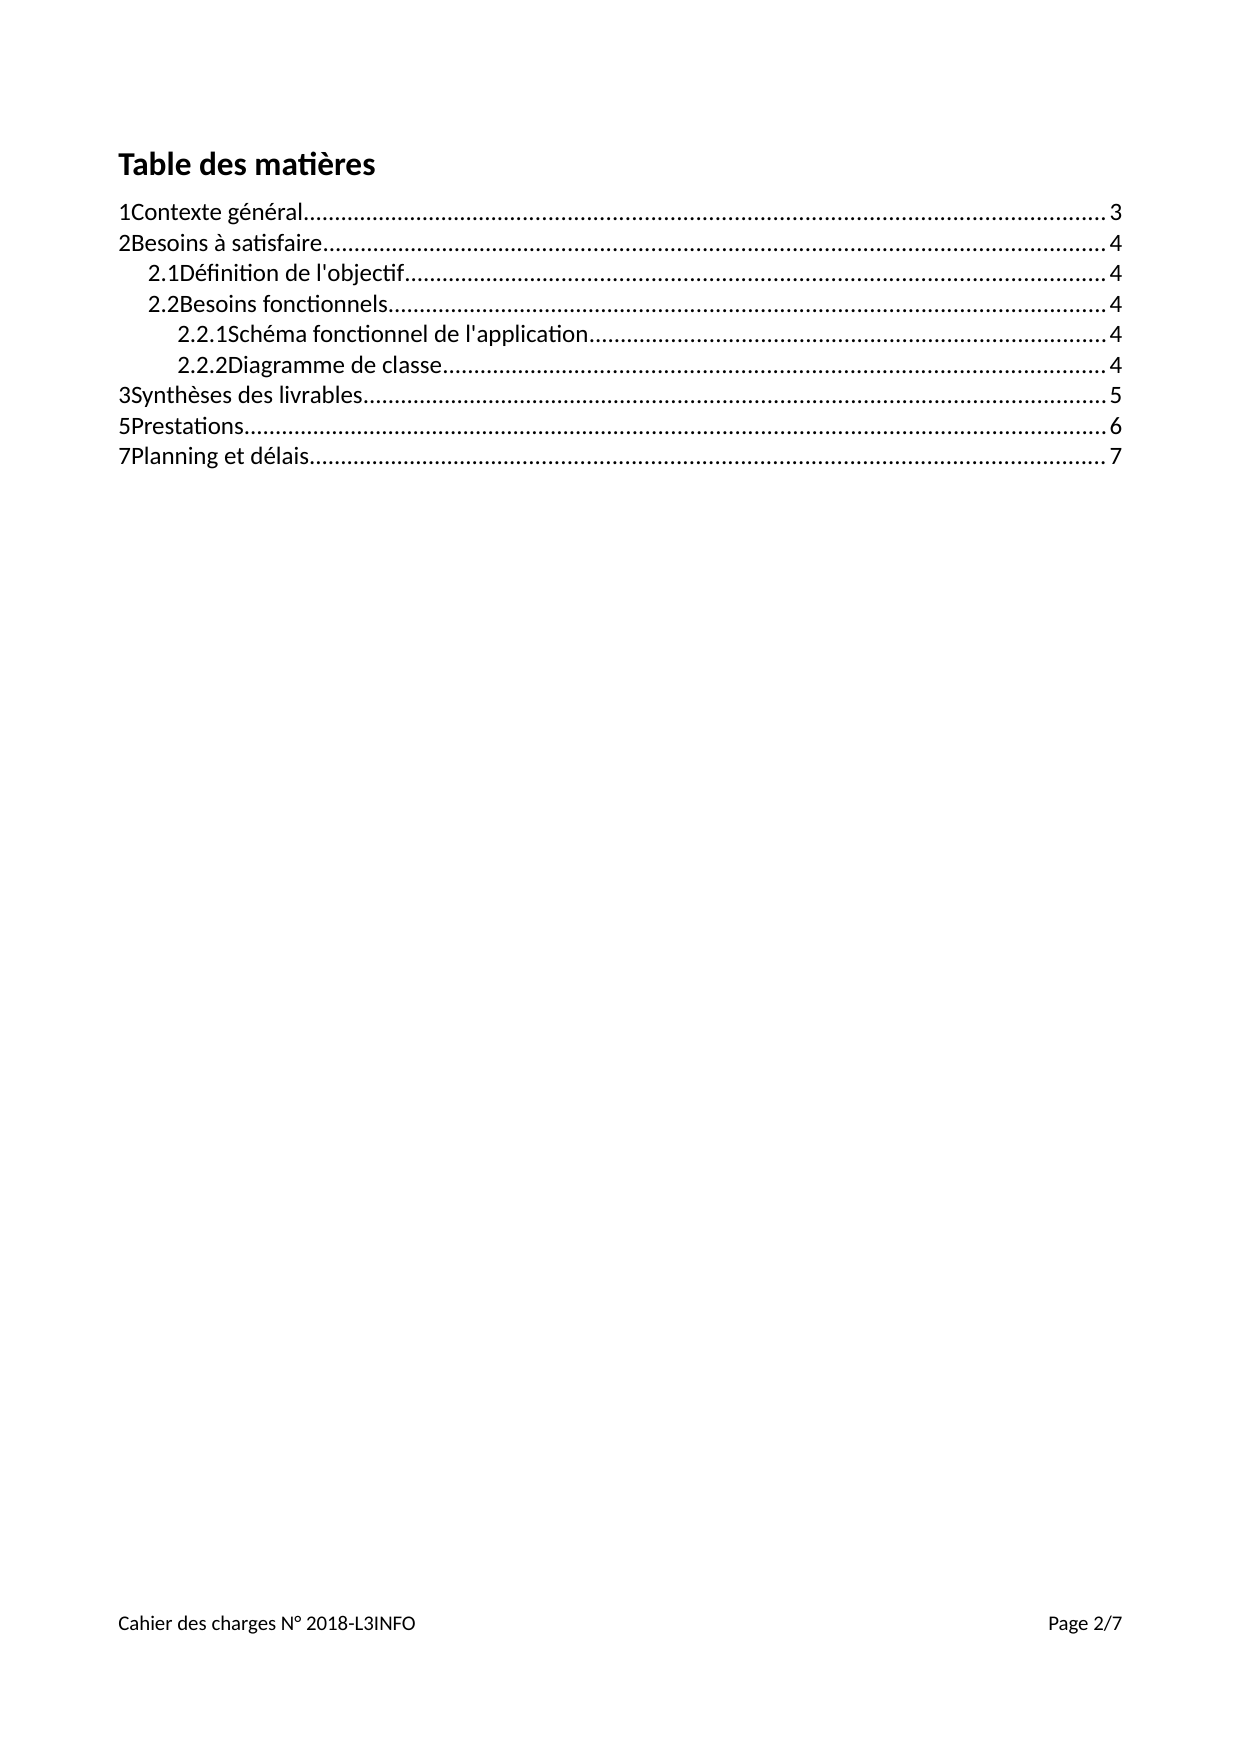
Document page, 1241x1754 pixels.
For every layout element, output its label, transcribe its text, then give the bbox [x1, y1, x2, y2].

text 1Contexte général 3 [118, 196, 1122, 227]
text 2.2Besoins fonctionnels 4 [148, 288, 1122, 318]
text 5Prestations 6 [118, 410, 1122, 441]
text 2.1Définition de l'objectif 4 [148, 257, 1122, 288]
text 2.2.1Schéma fonctionnel de l'application 4 [177, 318, 1122, 349]
text 2.2.2Diagramme de classe 4 [177, 349, 1122, 379]
text 7Planning et délais 7 [118, 441, 1122, 471]
text 2Besoins à satisfaire 4 [118, 227, 1122, 257]
subtitle Table des matières [118, 143, 1122, 184]
text 3Synthèses des livrables 5 [118, 379, 1122, 410]
